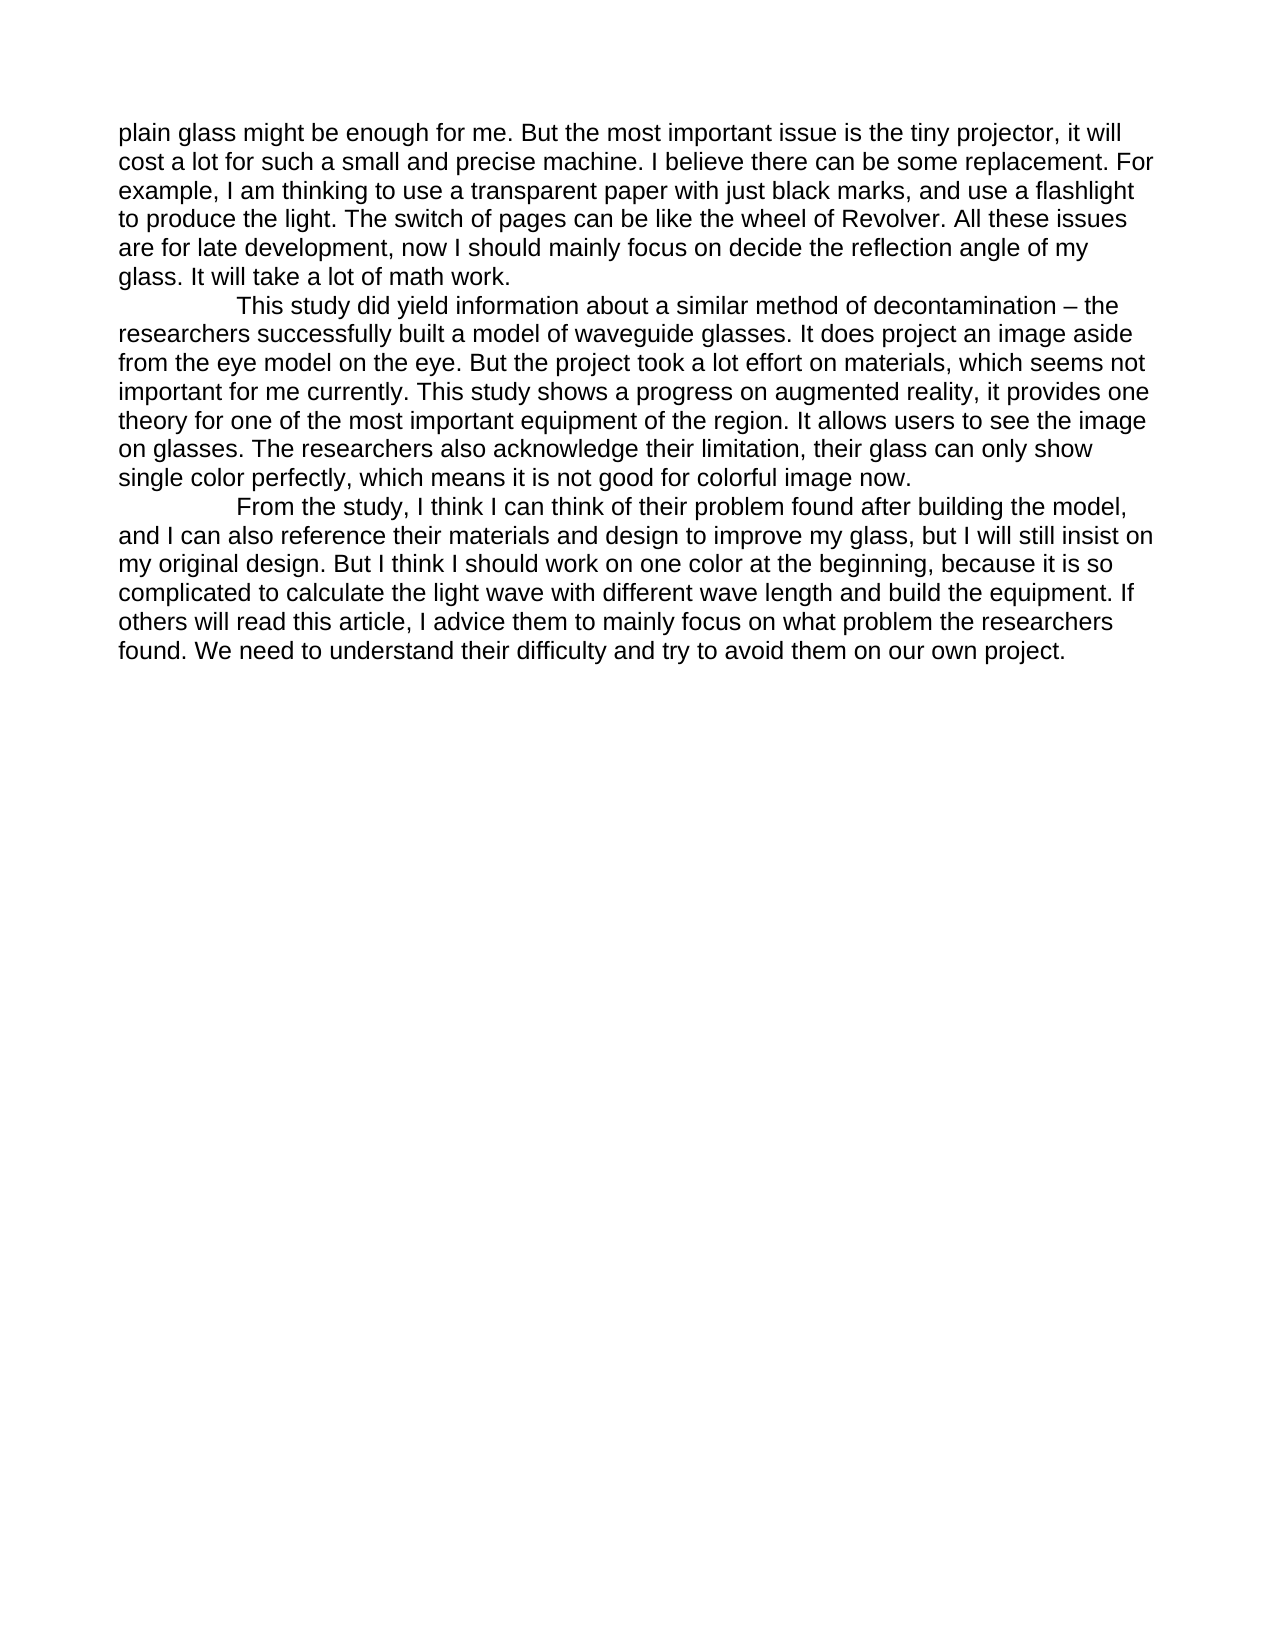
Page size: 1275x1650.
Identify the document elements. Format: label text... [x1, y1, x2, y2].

text This study did yield information about a similar method of decontamination – the researchers successfully built a model of waveguide glasses. It does project an image aside from the eye model on the eye. But the project took a lot effort on materials, which seems not important for me currently. This study shows a progress on augmented reality, it provides one theory for one of the most important equipment of the region. It allows users to see the image on glasses. The researchers also acknowledge their limitation, their glass can only show single color perfectly, which means it is not good for colorful image now. [118, 291, 1157, 492]
text From the study, I think I can think of their problem found after building the model, and I can also reference their materials and design to improve my glass, but I will still insist on my original design. But I think I should work on one color at the beginning, because it is so complicated to calculate the light wave with different wave length and build the equipment. If others will read this article, I advice them to mainly focus on what problem the researchers found. We need to understand their difficulty and try to avoid them on our own project. [118, 492, 1157, 664]
text plain glass might be enough for me. But the most important issue is the tiny projector, it will cost a lot for such a small and precise machine. I believe there can be some replacement. For example, I am thinking to use a transparent paper with just black marks, and use a flashlight to produce the light. The switch of pages can be like the wheel of Revolver. All these issues are for late development, now I should mainly focus on decide the reflection angle of my glass. It will take a lot of math work. [118, 118, 1157, 291]
